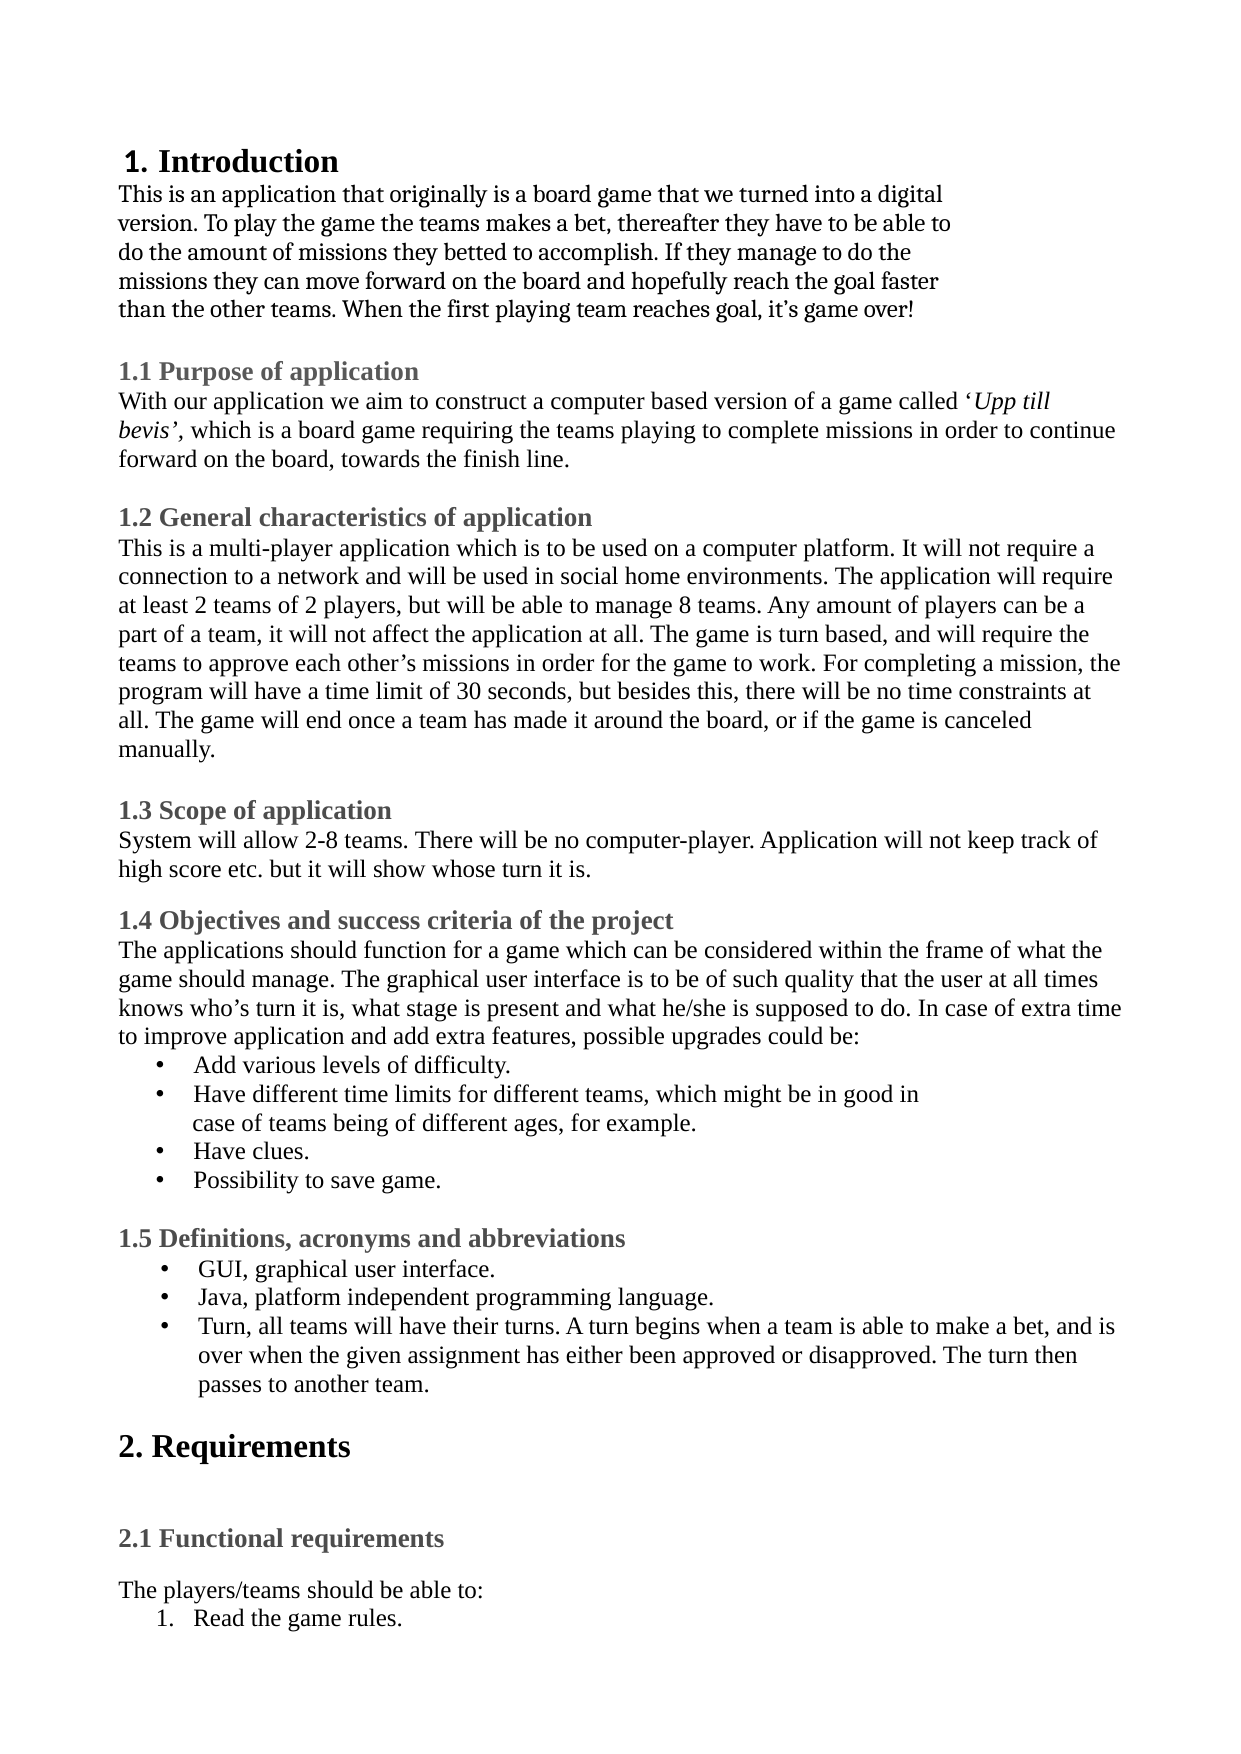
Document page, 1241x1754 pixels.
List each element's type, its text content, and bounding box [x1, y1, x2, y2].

text missions they can move forward on the board and hopefully reach the goal faster [118, 267, 1122, 295]
list Possibility to save game. [156, 1165, 1122, 1194]
text than the other teams. When the first playing team reaches goal, it’s game over! [118, 295, 1122, 324]
text This is an application that originally is a board game that we turned into a digital [118, 180, 1122, 209]
text System will allow 2-8 teams. There will be no computer-player. Application will not keep track of high score etc. but it will show whose turn it is. [118, 825, 1122, 882]
text 1.5 Definitions, acronyms and abbreviations [118, 1223, 1122, 1254]
text 2.1 Functional requirements [118, 1522, 1122, 1553]
text do the amount of missions they betted to accomplish. If they manage to do the [118, 238, 1122, 267]
text With our application we aim to construct a computer based version of a game called ‘Upp till bevis’, which is a board game requiring the teams playing to complete missions in order to continue forward on the board, towards the finish line. [118, 386, 1122, 473]
list Add various levels of difficulty. [156, 1050, 1122, 1079]
text 1.4 Objectives and success criteria of the project [118, 904, 1122, 935]
text The players/teams should be able to: [118, 1575, 1122, 1603]
text 2. Requirements [118, 1426, 1122, 1464]
list Java, platform independent programming language. [160, 1282, 1122, 1311]
text This is a multi-player application which is to be used on a computer platform. It will not require a connection to a network and will be used in social home environments. The application will require at least 2 teams of 2 players, but will be able to manage 8 teams. Any amount of players can be a part of a team, it will not affect the application at all. The game is turn based, and will require the teams to approve each other’s missions in order for the game to work. For completing a mission, the [118, 533, 1122, 676]
list Read the game rules. [156, 1603, 1122, 1632]
list Have clues. [156, 1136, 1122, 1165]
text 1.2 General characteristics of application [118, 501, 1122, 533]
text 1. Introduction [118, 140, 1122, 180]
list Have different time limits for different teams, which might be in good in [156, 1079, 1122, 1108]
list Turn, all teams will have their turns. A turn begins when a team is able to make a bet, and is over when the given assignment has either been approved or disapproved. The turn then passes to another team. [160, 1311, 1122, 1397]
text program will have a time limit of 30 seconds, but besides this, there will be no time constraints at all. The game will end once a team has made it around the board, or if the game is canceled manually. [118, 676, 1122, 763]
text 1.1 Purpose of application [118, 355, 1122, 386]
text version. To play the game the teams makes a bet, thereafter they have to be able to [118, 209, 1122, 238]
text case of teams being of different ages, for example. [118, 1108, 1122, 1136]
text 1.3 Scope of application [118, 794, 1122, 825]
list GUI, graphical user interface. [160, 1254, 1122, 1282]
text The applications should function for a game which can be considered within the frame of what the game should manage. The graphical user interface is to be of such quality that the user at all times knows who’s turn it is, what stage is present and what he/she is supposed to do. In case of extra time to improve application and add extra features, possible upgrades could be: [118, 935, 1122, 1050]
